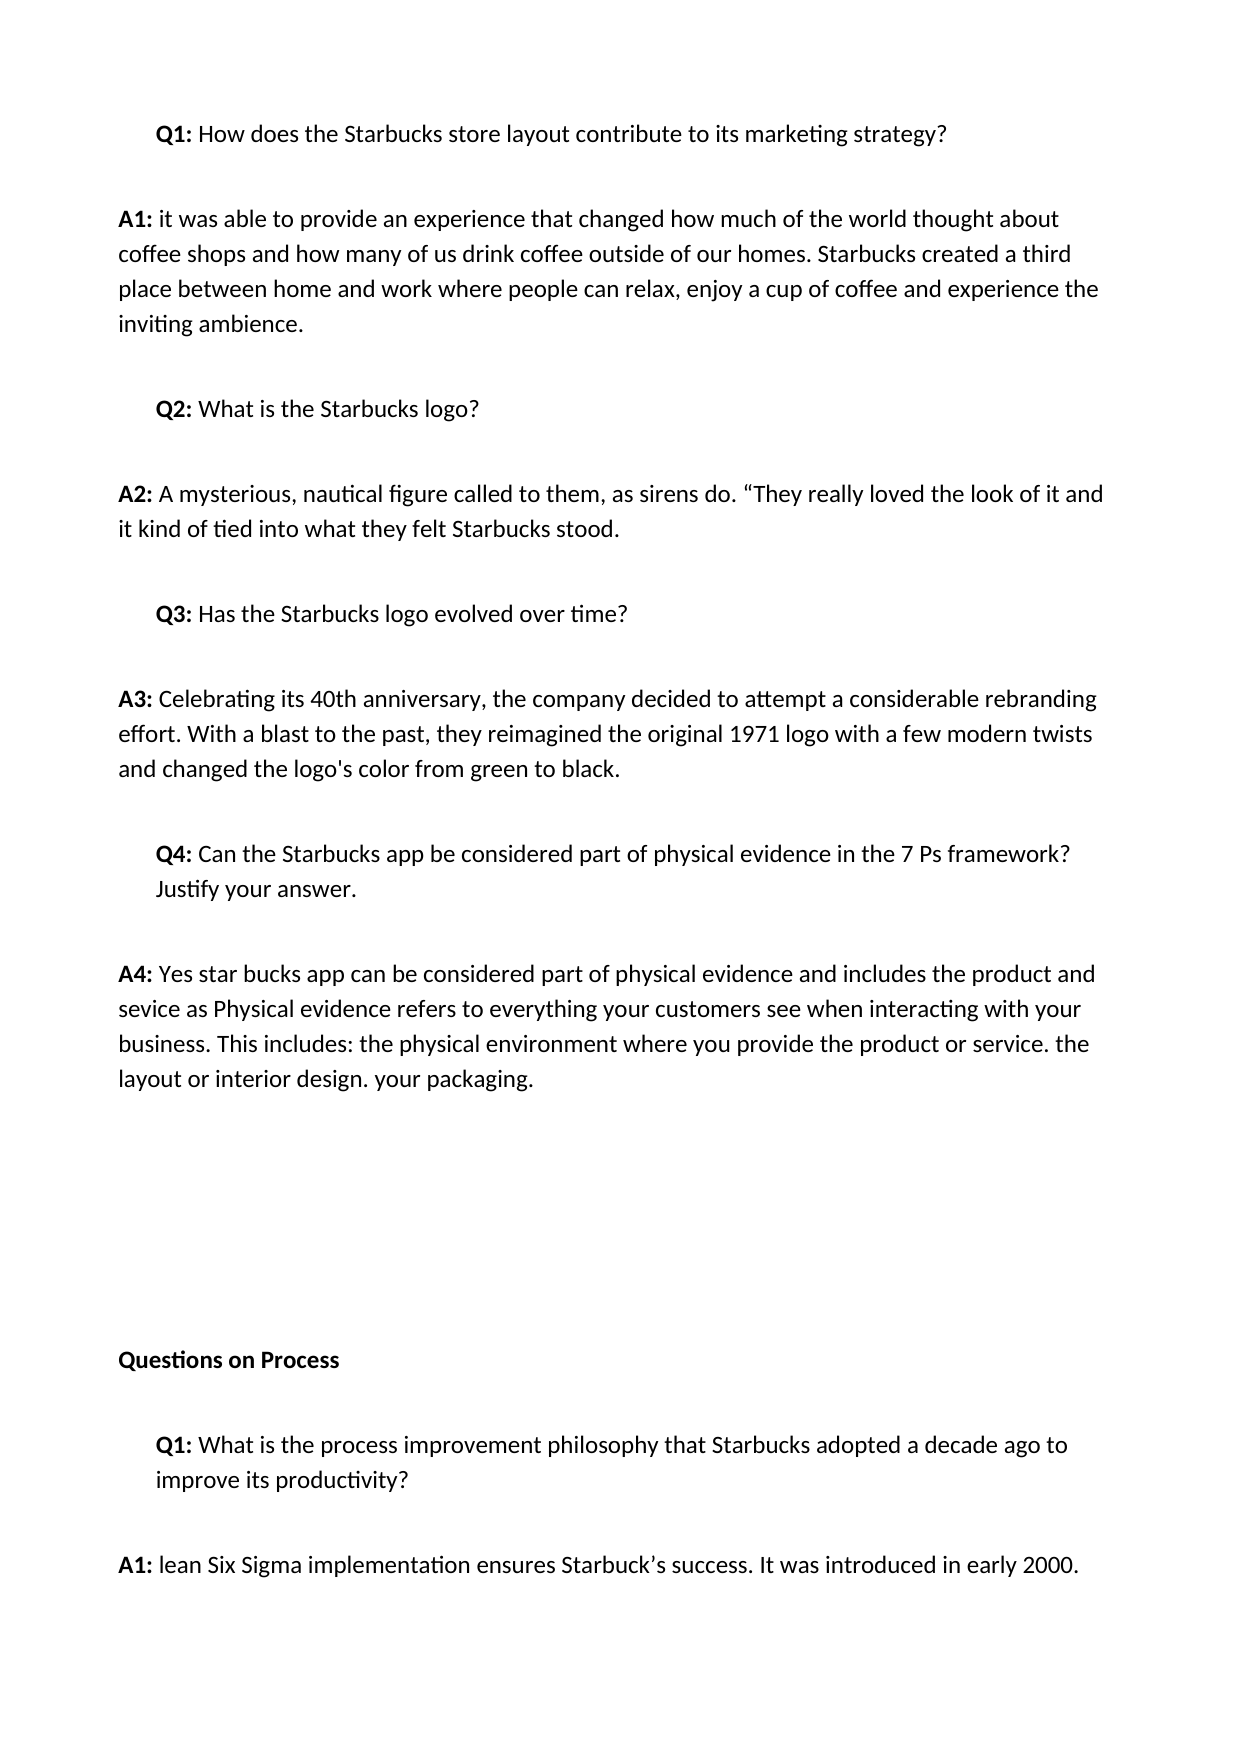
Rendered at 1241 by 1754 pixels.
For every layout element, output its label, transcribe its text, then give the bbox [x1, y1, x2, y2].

text A2: A mysterious, nautical figure called to them, as sirens do. “They really loved the look of it and it kind of tied into what they felt Starbucks stood. [118, 478, 1122, 544]
text A4: Yes star bucks app can be considered part of physical evidence and includes the product and sevice as Physical evidence refers to everything your customers see when interacting with your business. This includes: the physical environment where you provide the product or service. the layout or interior design. your packaging. [118, 958, 1122, 1094]
text Q1: What is the process improvement philosophy that Starbucks adopted a decade ago to improve its productivity? [156, 1430, 1122, 1495]
text A3: Celebrating its 40th anniversary, the company decided to attempt a considerable rebranding effort. With a blast to the past, they reimagined the original 1971 logo with a few modern twists and changed the logo's color from green to black. [118, 683, 1122, 784]
text Questions on Process [118, 1345, 1122, 1375]
text Q2: What is the Starbucks logo? [156, 393, 1122, 424]
text Q4: Can the Starbucks app be considered part of physical evidence in the 7 Ps framework? Justify your answer. [156, 838, 1122, 904]
text A1: lean Six Sigma implementation ensures Starbuck’s success. It was introduced in early 2000. [118, 1550, 1122, 1580]
text Q1: How does the Starbucks store layout contribute to its marketing strategy? [156, 118, 1122, 149]
text A1: it was able to provide an experience that changed how much of the world thought about coffee shops and how many of us drink coffee outside of our homes. Starbucks created a third place between home and work where people can relax, enjoy a cup of coffee and experience the inviting ambience. [118, 203, 1122, 339]
text Q3: Has the Starbucks logo evolved over time? [156, 598, 1122, 629]
